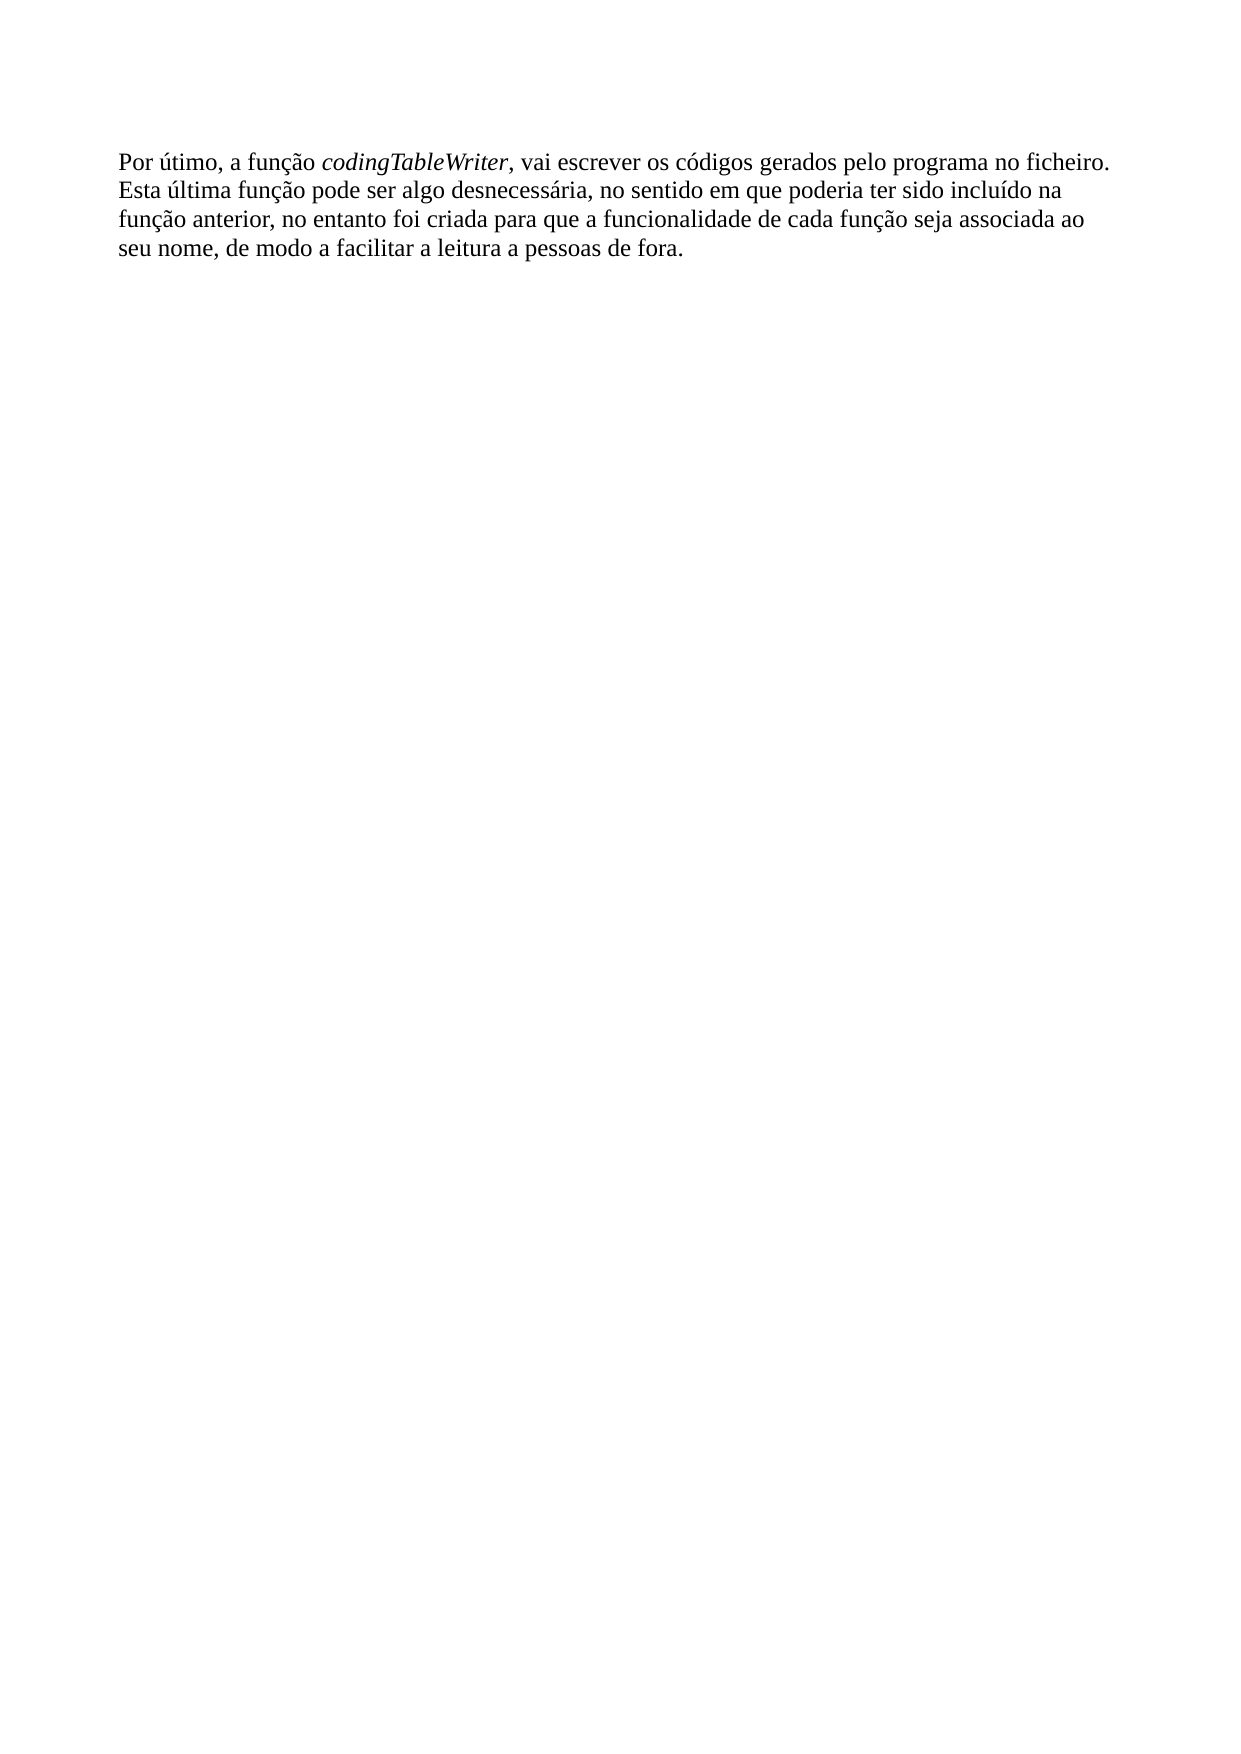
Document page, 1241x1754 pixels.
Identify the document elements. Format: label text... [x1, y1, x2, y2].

text Por útimo, a função codingTableWriter, vai escrever os códigos gerados pelo programa no ficheiro. [118, 147, 1122, 176]
text Esta última função pode ser algo desnecessária, no sentido em que poderia ter sido incluído na função anterior, no entanto foi criada para que a funcionalidade de cada função seja associada ao seu nome, de modo a facilitar a leitura a pessoas de fora. [118, 176, 1122, 262]
